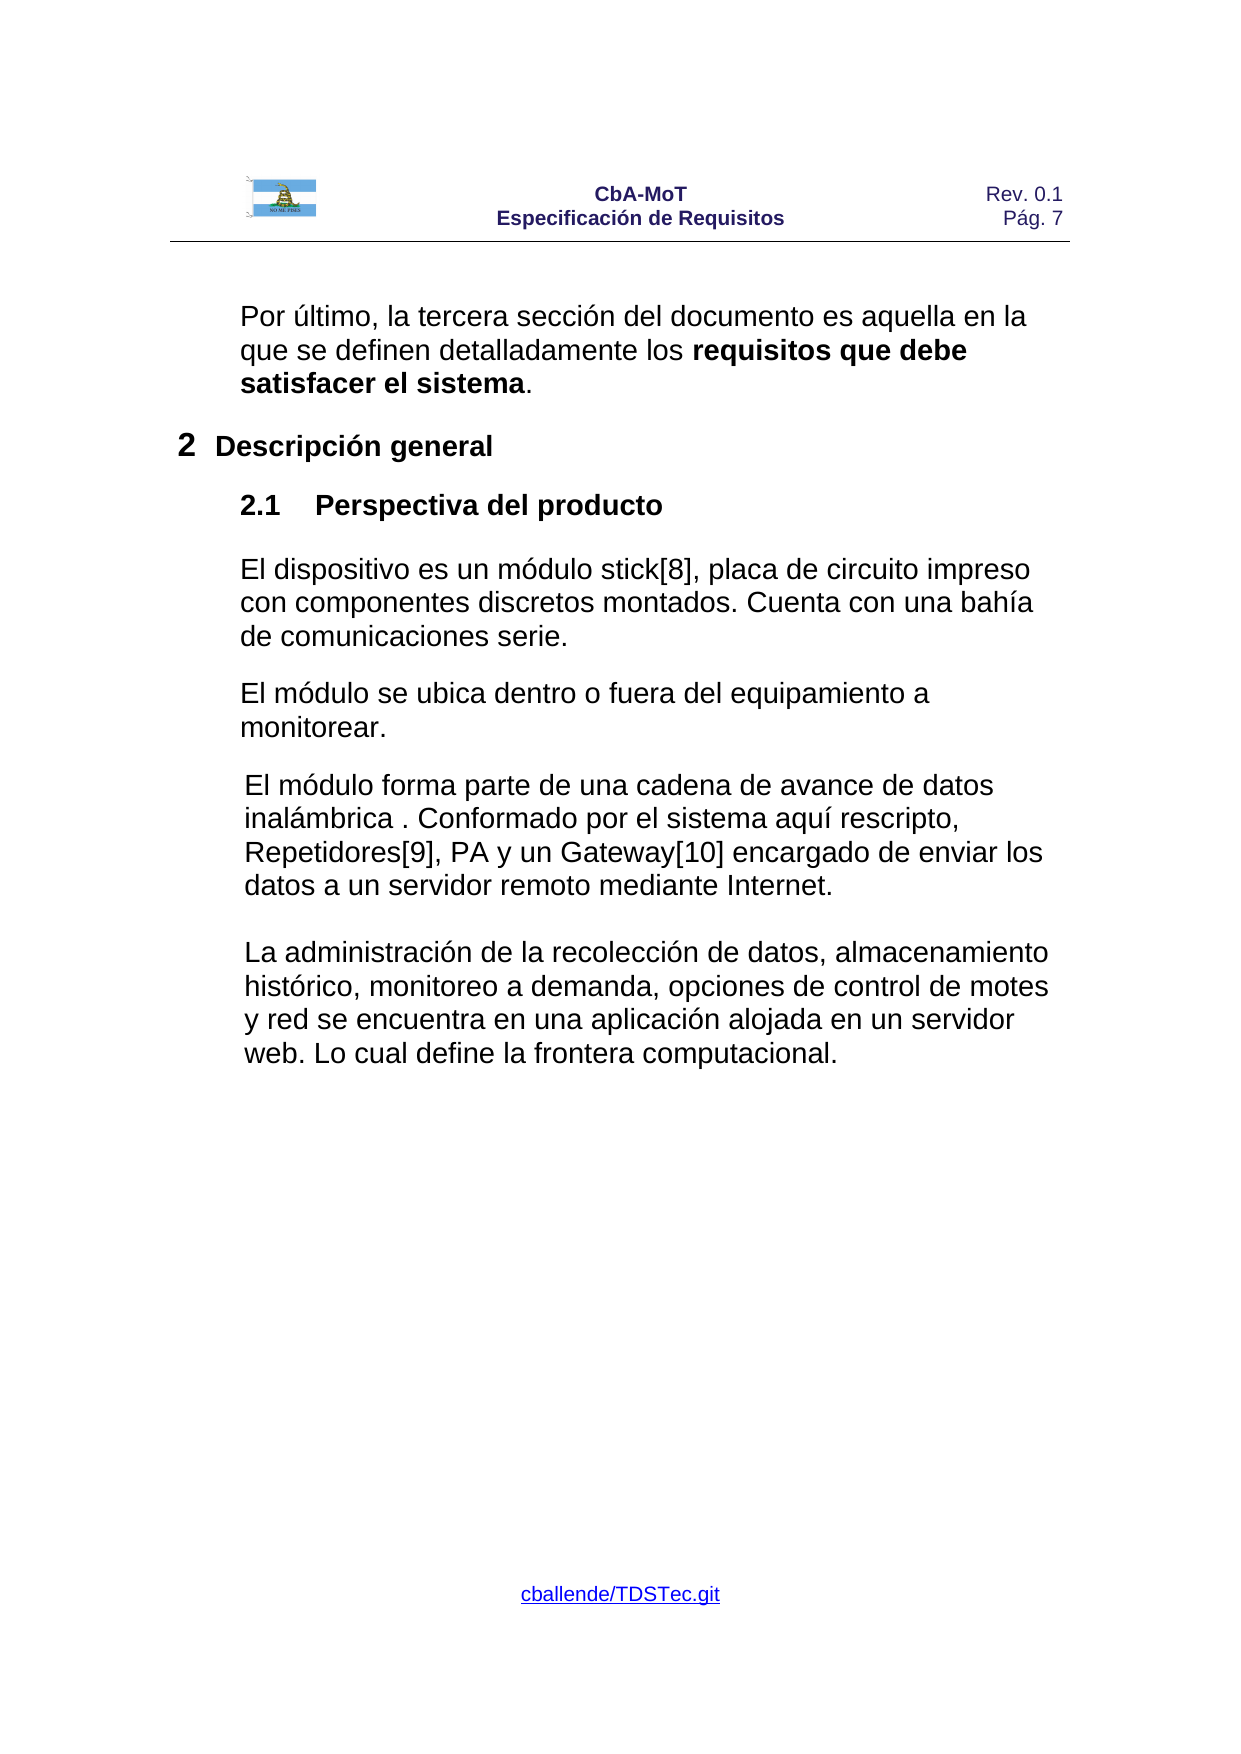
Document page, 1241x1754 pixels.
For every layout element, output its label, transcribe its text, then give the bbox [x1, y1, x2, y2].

subtitle Perspectiva del producto [240, 488, 1063, 522]
subtitle Descripción general [177, 425, 1063, 463]
text La administración de la recolección de datos, almacenamiento histórico, monitoreo a demanda, opciones de control de motes y red se encuentra en una aplicación alojada en un servidor web. Lo cual define la frontera computacional. [244, 935, 1063, 1069]
text que se definen detalladamente los requisitos que debe [240, 333, 1063, 366]
text El dispositivo es un módulo stick[8], placa de circuito impreso con componentes discretos montados. Cuenta con una bahía de comunicaciones serie. [240, 552, 1063, 653]
text Por último, la tercera sección del documento es aquella en la [240, 299, 1063, 333]
text El módulo forma parte de una cadena de avance de datos inalámbrica . Conformado por el sistema aquí rescripto, Repetidores[9], PA y un Gateway[10] encargado de enviar los datos a un servidor remoto mediante Internet. [244, 768, 1063, 902]
picture [242, 174, 320, 220]
text satisfacer el sistema. [240, 366, 1063, 400]
text El módulo se ubica dentro o fuera del equipamiento a monitorear. [240, 677, 1063, 744]
